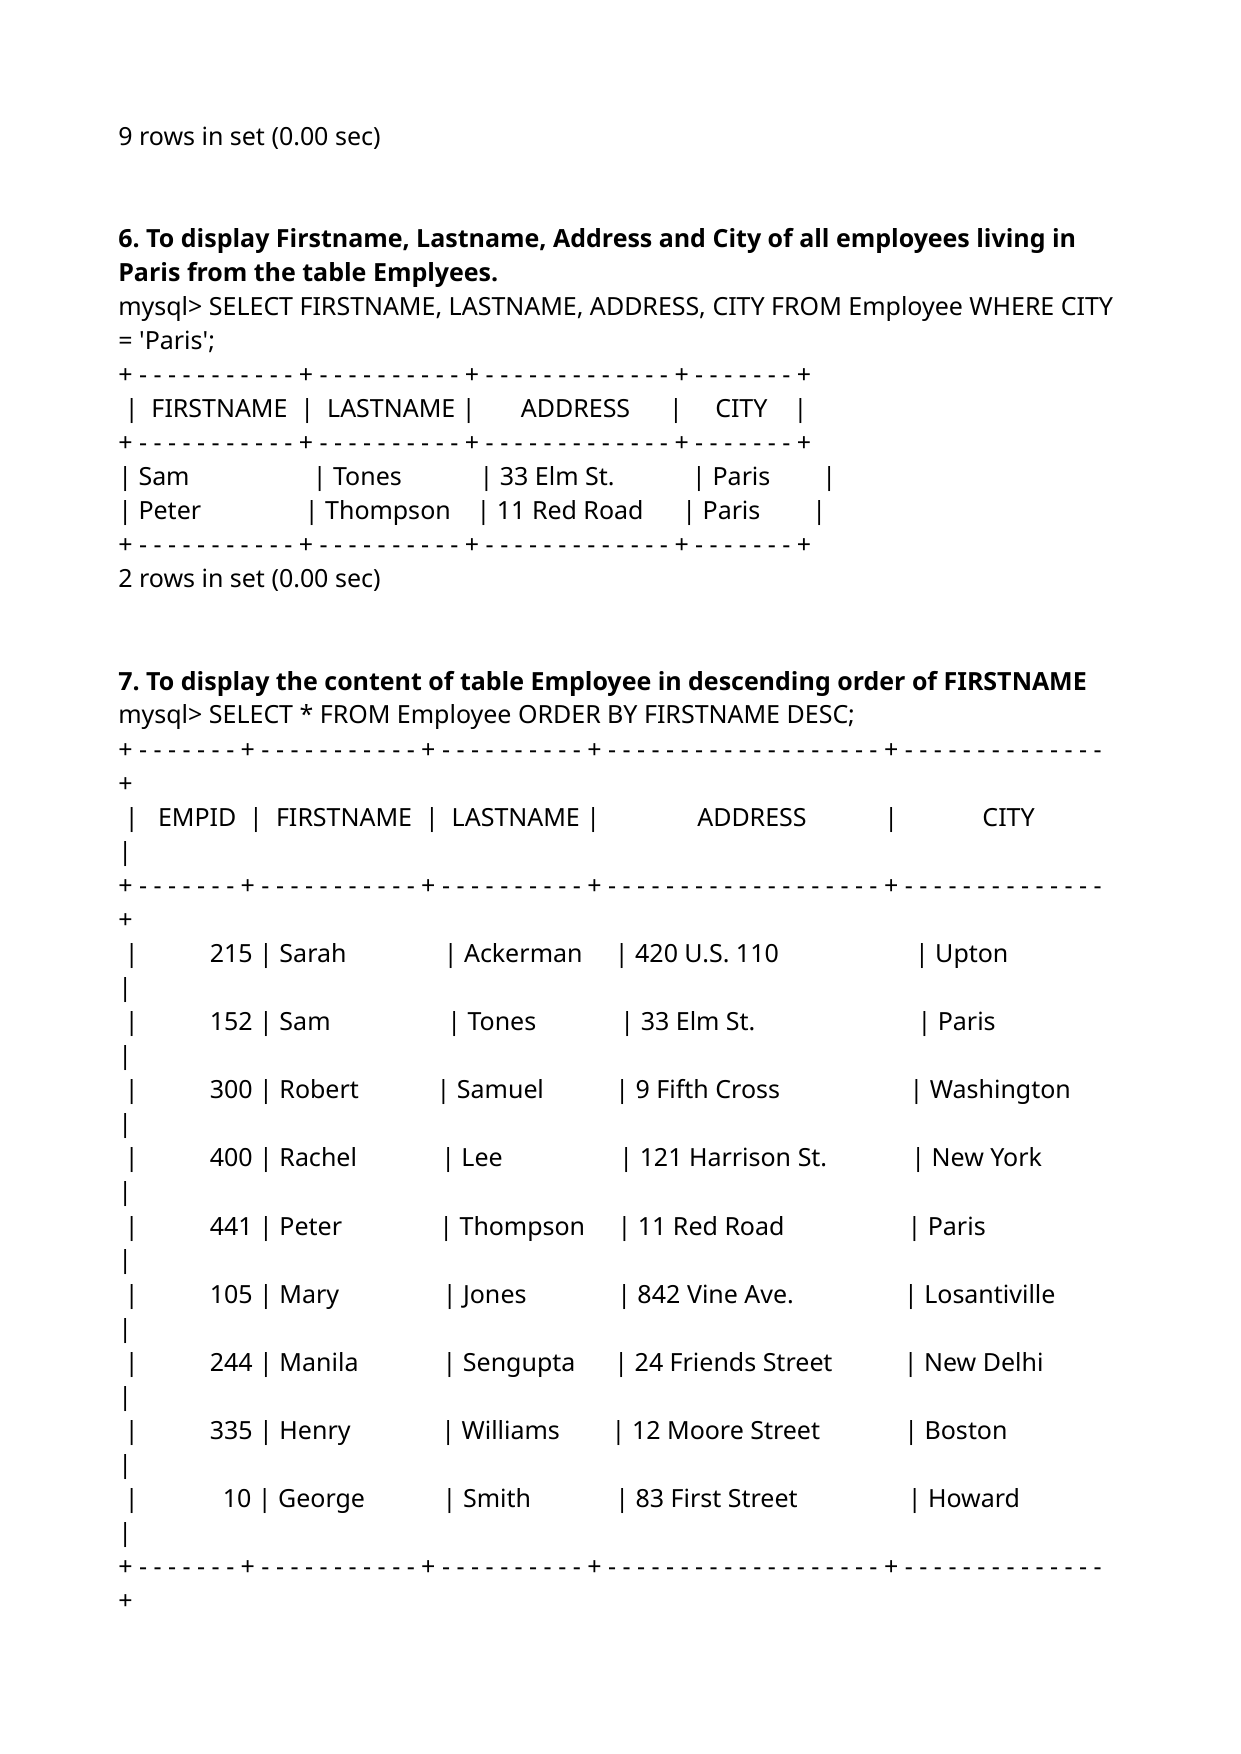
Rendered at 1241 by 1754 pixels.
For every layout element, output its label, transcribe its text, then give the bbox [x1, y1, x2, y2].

text | 400 | Rachel | Lee | 121 Harrison St. | New York | [118, 1140, 1122, 1208]
text | 105 | Mary | Jones | 842 Vine Ave. | Losantiville | [118, 1276, 1122, 1344]
text 6. To display Firstname, Lastname, Address and City of all employees living in Paris from the table Emplyees. [118, 220, 1122, 288]
text 9 rows in set (0.00 sec) [118, 118, 1122, 152]
text 7. To display the content of table Employee in descending order of FIRSTNAME [118, 663, 1122, 697]
text | EMPID | FIRSTNAME | LASTNAME | ADDRESS | CITY | [118, 799, 1122, 867]
text | 215 | Sarah | Ackerman | 420 U.S. 110 | Upton | [118, 936, 1122, 1004]
text + - - - - - - - + - - - - - - - - - - - + - - - - - - - - - - + - - - - - - - - - - - - - - - - - - - + - - - - - - - - - - - - - - + [118, 731, 1122, 799]
text | Sam | Tones | 33 Elm St. | Paris | [118, 459, 1122, 493]
text | 10 | George | Smith | 83 First Street | Howard | [118, 1481, 1122, 1549]
text + - - - - - - - - - - - + - - - - - - - - - - + - - - - - - - - - - - - - + - - - - - - - + [118, 527, 1122, 561]
text | FIRSTNAME | LASTNAME | ADDRESS | CITY | [118, 391, 1122, 425]
text | Peter | Thompson | 11 Red Road | Paris | [118, 493, 1122, 527]
text + - - - - - - - + - - - - - - - - - - - + - - - - - - - - - - + - - - - - - - - - - - - - - - - - - - + - - - - - - - - - - - - - - + [118, 1549, 1122, 1617]
text | 335 | Henry | Williams | 12 Moore Street | Boston | [118, 1412, 1122, 1481]
text | 244 | Manila | Sengupta | 24 Friends Street | New Delhi | [118, 1344, 1122, 1412]
text + - - - - - - - - - - - + - - - - - - - - - - + - - - - - - - - - - - - - + - - - - - - - + [118, 357, 1122, 391]
text 2 rows in set (0.00 sec) [118, 561, 1122, 595]
text + - - - - - - - + - - - - - - - - - - - + - - - - - - - - - - + - - - - - - - - - - - - - - - - - - - + - - - - - - - - - - - - - - + [118, 867, 1122, 936]
text mysql> SELECT * FROM Employee ORDER BY FIRSTNAME DESC; [118, 697, 1122, 731]
text mysql> SELECT FIRSTNAME, LASTNAME, ADDRESS, CITY FROM Employee WHERE CITY = 'Paris'; [118, 288, 1122, 357]
text + - - - - - - - - - - - + - - - - - - - - - - + - - - - - - - - - - - - - + - - - - - - - + [118, 425, 1122, 459]
text | 152 | Sam | Tones | 33 Elm St. | Paris | [118, 1004, 1122, 1072]
text | 441 | Peter | Thompson | 11 Red Road | Paris | [118, 1208, 1122, 1276]
text | 300 | Robert | Samuel | 9 Fifth Cross | Washington | [118, 1072, 1122, 1140]
